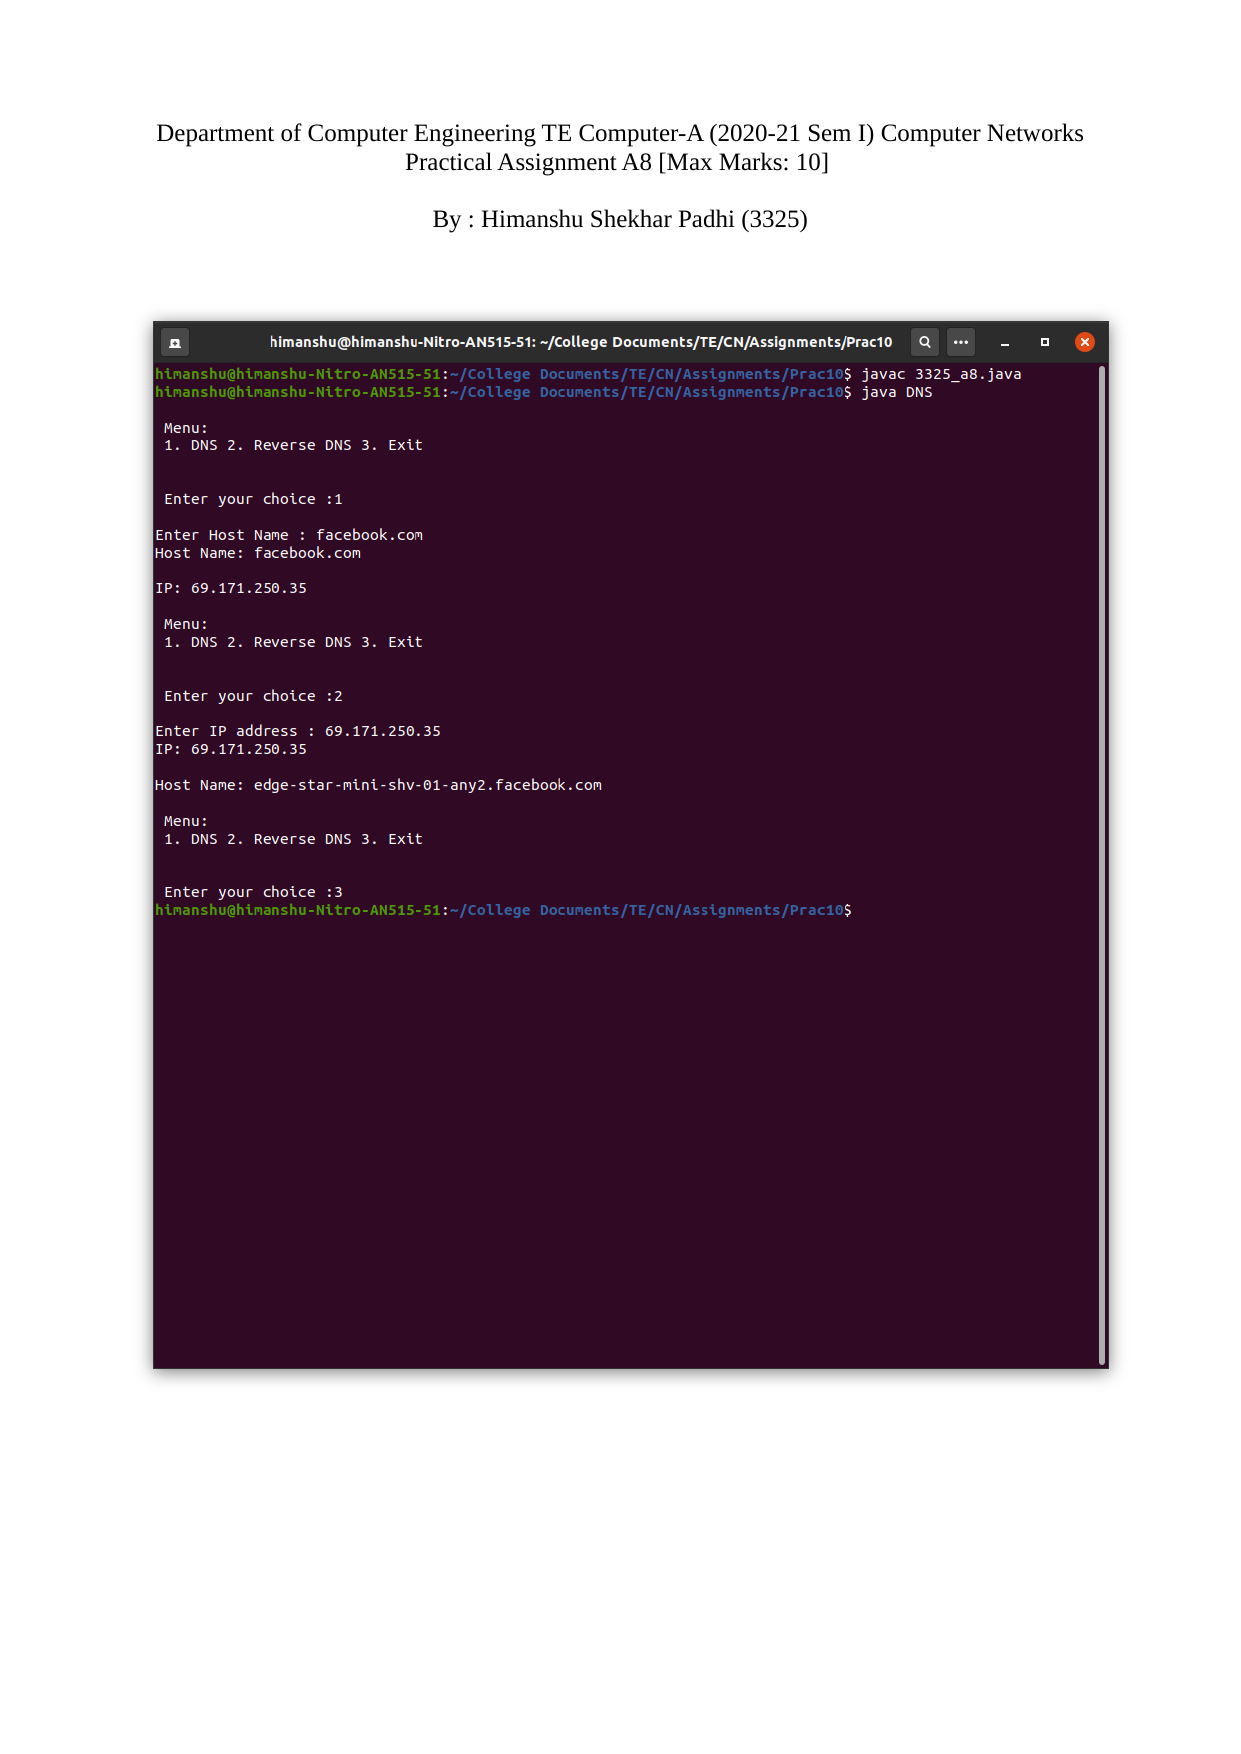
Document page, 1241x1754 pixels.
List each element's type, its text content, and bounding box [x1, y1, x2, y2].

text By : Himanshu Shekhar Padhi (3325) [118, 204, 1122, 233]
picture [128, 299, 1133, 1396]
text Department of Computer Engineering TE Computer-A (2020-21 Sem I) Computer Networks Practical Assignment A8 [Max Marks: 10] [118, 118, 1122, 176]
